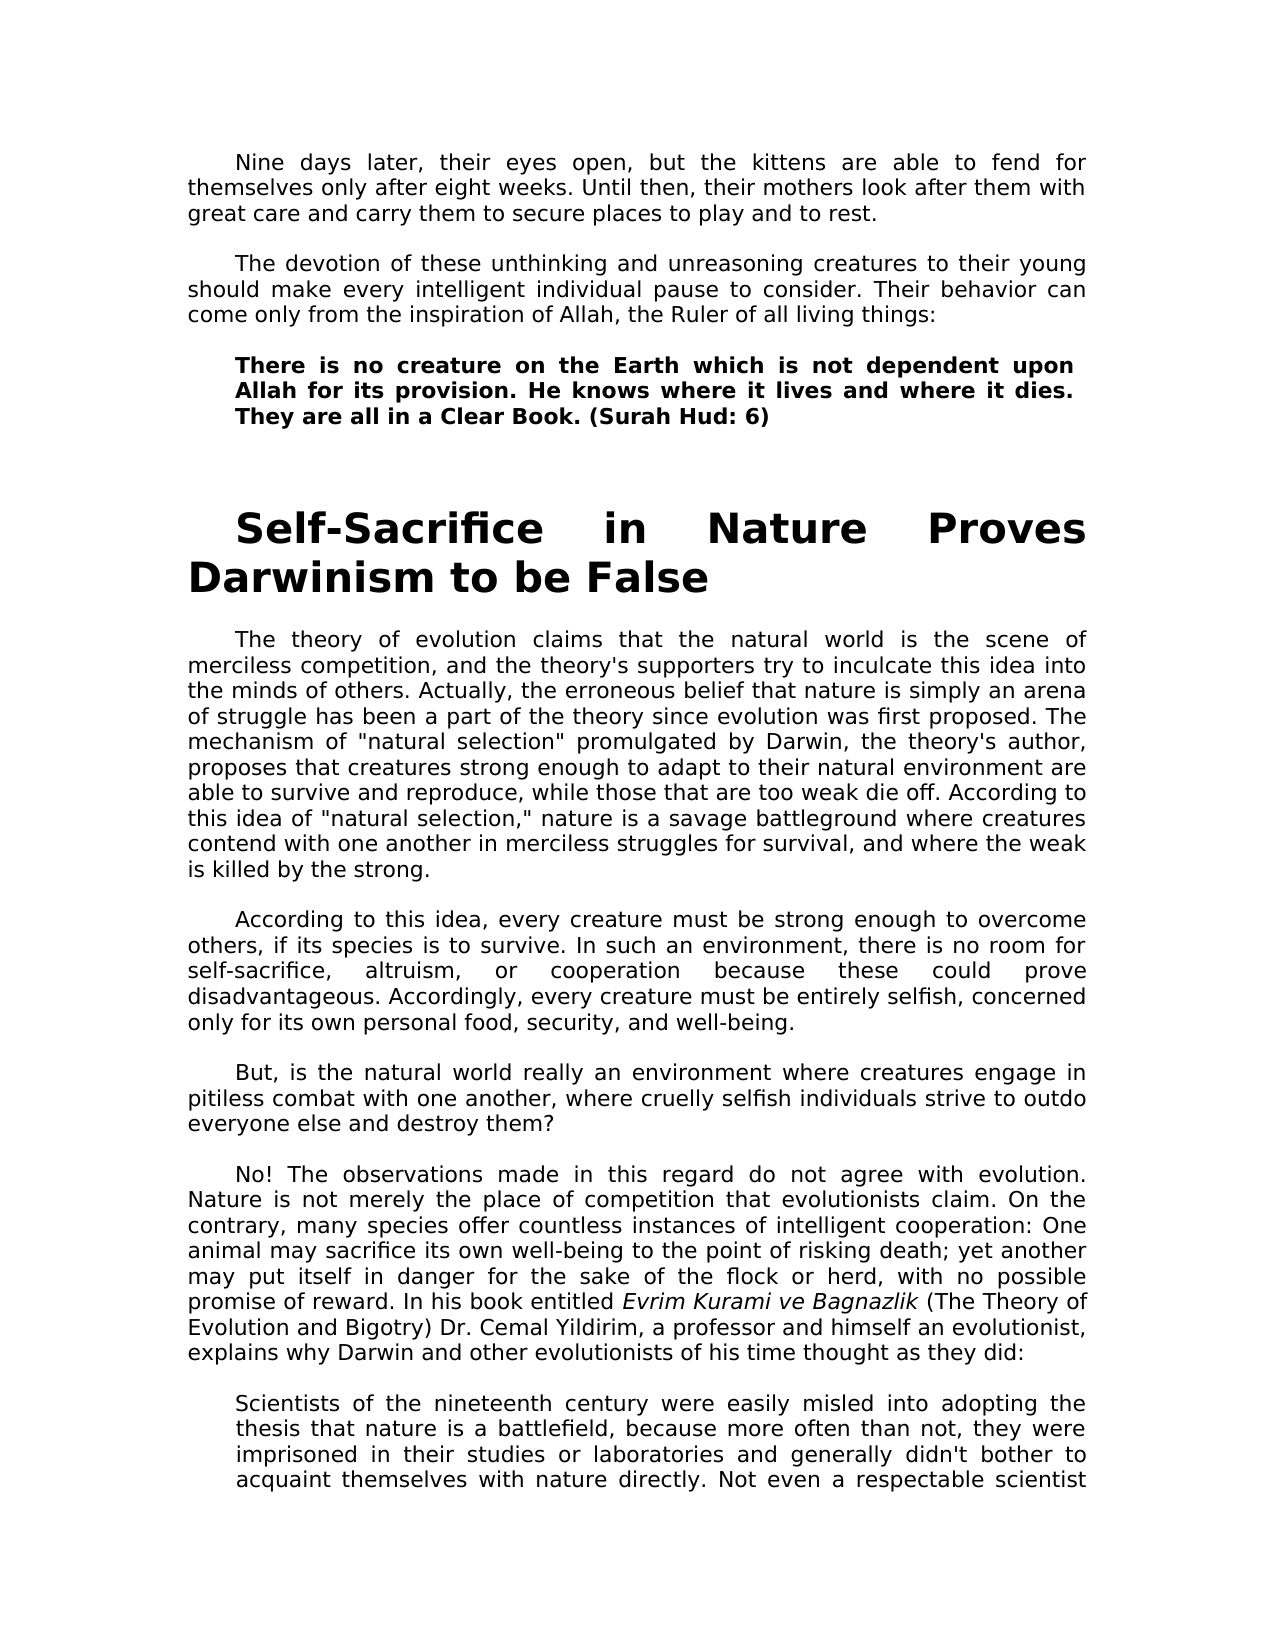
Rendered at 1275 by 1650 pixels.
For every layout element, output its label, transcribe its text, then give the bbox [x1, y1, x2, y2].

text No! The observations made in this regard do not agree with evolution. Nature is not merely the place of competition that evolutionists claim. On the contrary, many species offer countless instances of intelligent cooperation: One animal may sacrifice its own well-being to the point of risking death; yet another may put itself in danger for the sake of the flock or herd, with no possible promise of reward. In his book entitled Evrim Kurami ve Bagnazlik (The Theory of Evolution and Bigotry) Dr. Cemal Yildirim, a professor and himself an evolutionist, explains why Darwin and other evolutionists of his time thought as they did: [187, 1162, 1087, 1366]
text There is no creature on the Earth which is not dependent upon Allah for its provision. He knows where it lives and where it dies. They are all in a Clear Book. (Surah Hud: 6) [235, 353, 1076, 430]
text The theory of evolution claims that the natural world is the scene of merciless competition, and the theory's supporters try to inculcate this idea into the minds of others. Actually, the erroneous belief that nature is simply an arena of struggle has been a part of the theory since evolution was first proposed. The mechanism of "natural selection" promulgated by Darwin, the theory's author, proposes that creatures strong enough to adapt to their natural environment are able to survive and reproduce, while those that are too weak die off. According to this idea of "natural selection," nature is a savage battleground where creatures contend with one another in merciless struggles for survival, and where the weak is killed by the strong. [187, 627, 1087, 882]
text Self-Sacrifice in Nature Proves Darwinism to be False [187, 505, 1087, 602]
text According to this idea, every creature must be strong enough to overcome others, if its species is to survive. In such an environment, there is no room for self-sacrifice, altruism, or cooperation because these could prove disadvantageous. Accordingly, every creature must be entirely selfish, concerned only for its own personal food, security, and well-being. [187, 907, 1087, 1035]
text Scientists of the nineteenth century were easily misled into adopting the thesis that nature is a battlefield, because more often than not, they were imprisoned in their studies or laboratories and generally didn't bother to acquaint themselves with nature directly. Not even a respectable scientist [235, 1391, 1087, 1493]
text Nine days later, their eyes open, but the kittens are able to fend for themselves only after eight weeks. Until then, their mothers look after them with great care and carry them to secure places to play and to rest. [187, 150, 1087, 227]
text But, is the natural world really an environment where creatures engage in pitiless combat with one another, where cruelly selfish individuals strive to outdo everyone else and destroy them? [187, 1060, 1087, 1137]
text The devotion of these unthinking and unreasoning creatures to their young should make every intelligent individual pause to consider. Their behavior can come only from the inspiration of Allah, the Ruler of all living things: [187, 252, 1087, 328]
